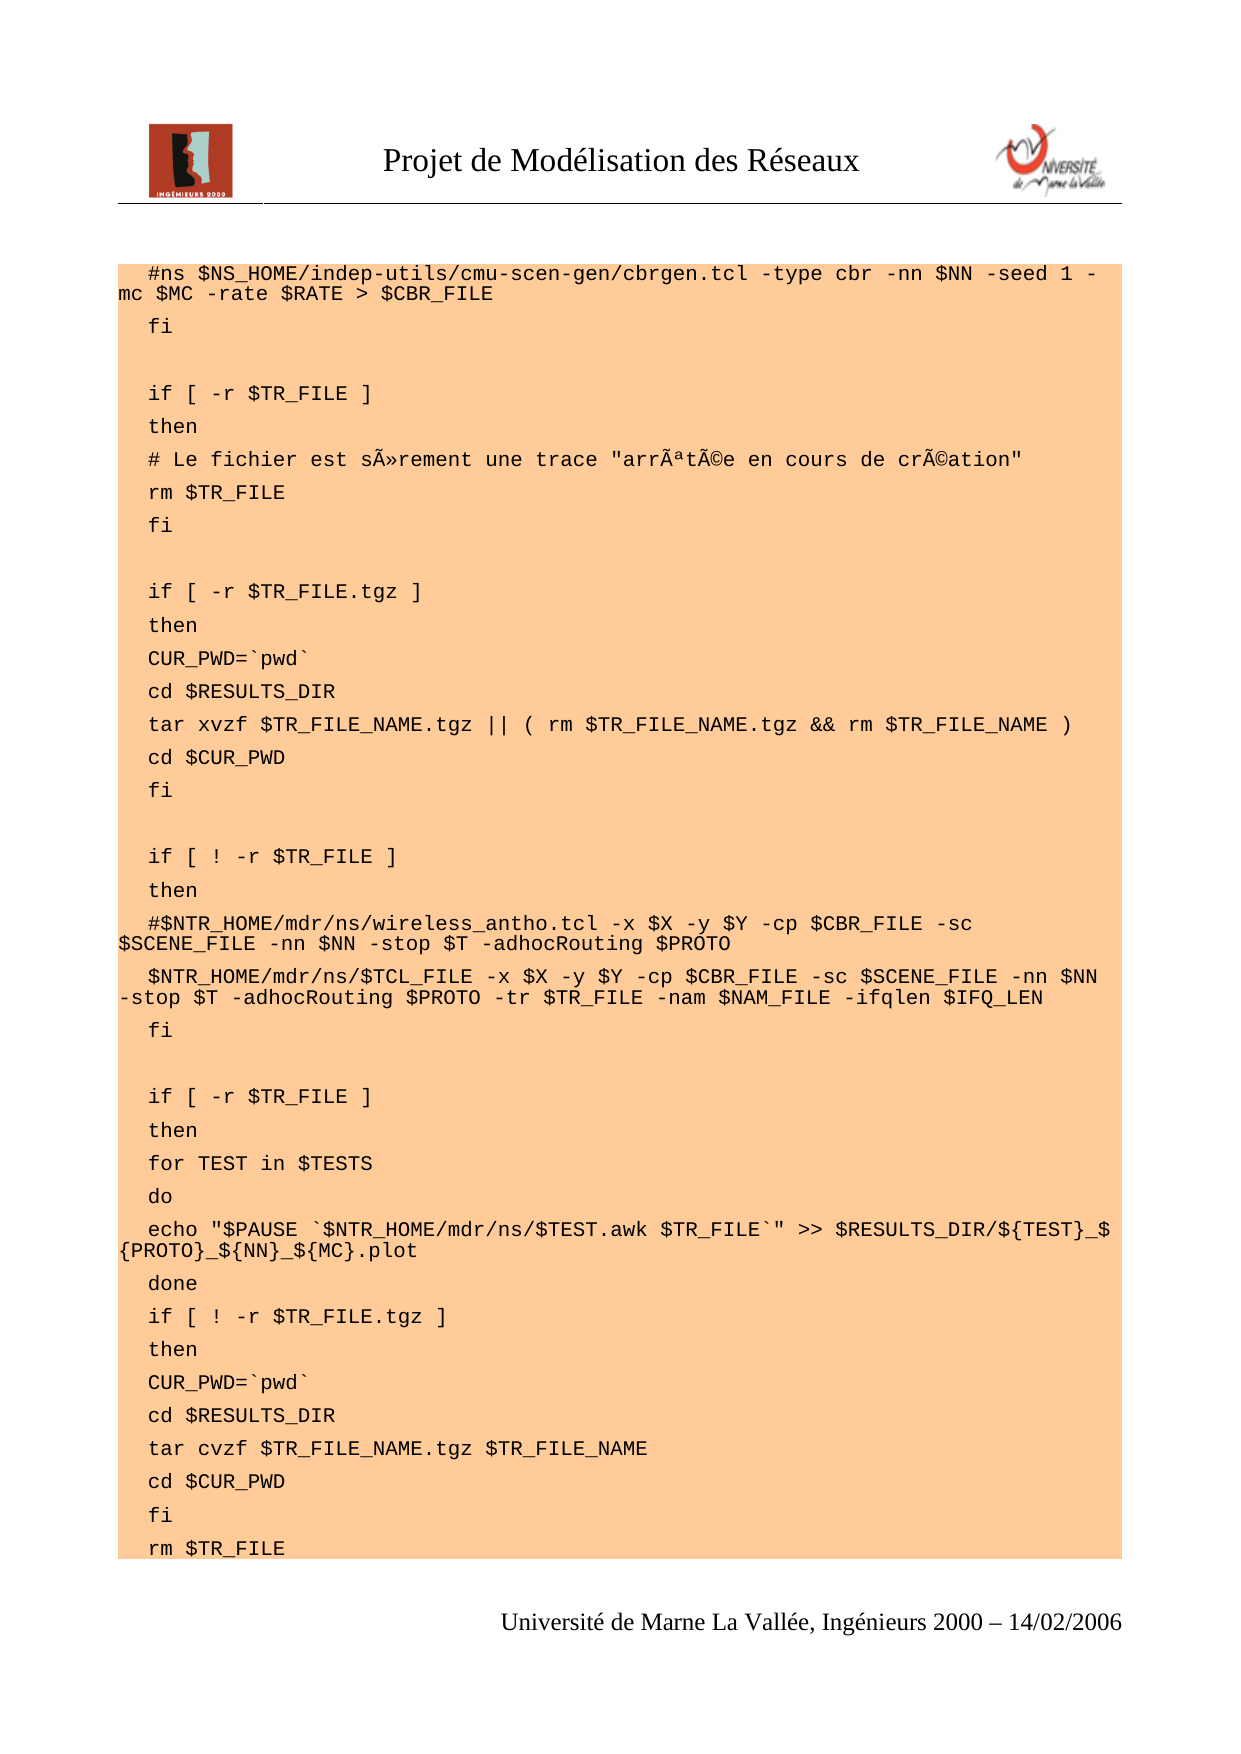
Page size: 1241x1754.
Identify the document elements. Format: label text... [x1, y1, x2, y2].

text CUR_PWD=`pwd` [118, 1373, 1122, 1394]
text echo "$PAUSE `$NTR_HOME/mdr/ns/$TEST.awk $TR_FILE`" >> $RESULTS_DIR/${TEST}_${PROTO}_${NN}_${MC}.plot [118, 1220, 1122, 1261]
text rm $TR_FILE [118, 483, 1122, 504]
text cd $RESULTS_DIR [118, 1406, 1122, 1427]
text then [118, 881, 1122, 901]
text tar cvzf $TR_FILE_NAME.tgz $TR_FILE_NAME [118, 1439, 1122, 1460]
text fi [118, 1021, 1122, 1042]
text tar xvzf $TR_FILE_NAME.tgz || ( rm $TR_FILE_NAME.tgz && rm $TR_FILE_NAME ) [118, 715, 1122, 736]
text cd $CUR_PWD [118, 748, 1122, 769]
text fi [118, 516, 1122, 537]
text then [118, 616, 1122, 636]
text then [118, 417, 1122, 437]
text cd $RESULTS_DIR [118, 682, 1122, 702]
text cd $CUR_PWD [118, 1472, 1122, 1493]
picture [995, 124, 1106, 197]
text then [118, 1121, 1122, 1141]
text if [ -r $TR_FILE ] [118, 384, 1122, 404]
text if [ -r $TR_FILE ] [118, 1087, 1122, 1108]
text done [118, 1274, 1122, 1294]
text # Le fichier est sÃ»rement une trace "arrÃªtÃ©e en cours de crÃ©ation" [118, 450, 1122, 471]
text #$NTR_HOME/mdr/ns/wireless_antho.tcl -x $X -y $Y -cp $CBR_FILE -sc $SCENE_FILE -nn $NN -stop $T -adhocRouting $PROTO [118, 914, 1122, 955]
text for TEST in $TESTS [118, 1154, 1122, 1174]
text fi [118, 317, 1122, 338]
text CUR_PWD=`pwd` [118, 649, 1122, 669]
text fi [118, 781, 1122, 802]
text if [ -r $TR_FILE.tgz ] [118, 582, 1122, 603]
text #ns $NS_HOME/indep-utils/cmu-scen-gen/cbrgen.tcl -type cbr -nn $NN -seed 1 -mc $MC -rate $RATE > $CBR_FILE [118, 264, 1122, 305]
picture [148, 123, 233, 198]
text then [118, 1340, 1122, 1361]
text $NTR_HOME/mdr/ns/$TCL_FILE -x $X -y $Y -cp $CBR_FILE -sc $SCENE_FILE -nn $NN -stop $T -adhocRouting $PROTO -tr $TR_FILE -nam $NAM_FILE -ifqlen $IFQ_LEN [118, 967, 1122, 1009]
text if [ ! -r $TR_FILE.tgz ] [118, 1307, 1122, 1327]
text if [ ! -r $TR_FILE ] [118, 847, 1122, 868]
text fi [118, 1506, 1122, 1526]
text rm $TR_FILE [118, 1539, 1122, 1559]
text do [118, 1187, 1122, 1207]
